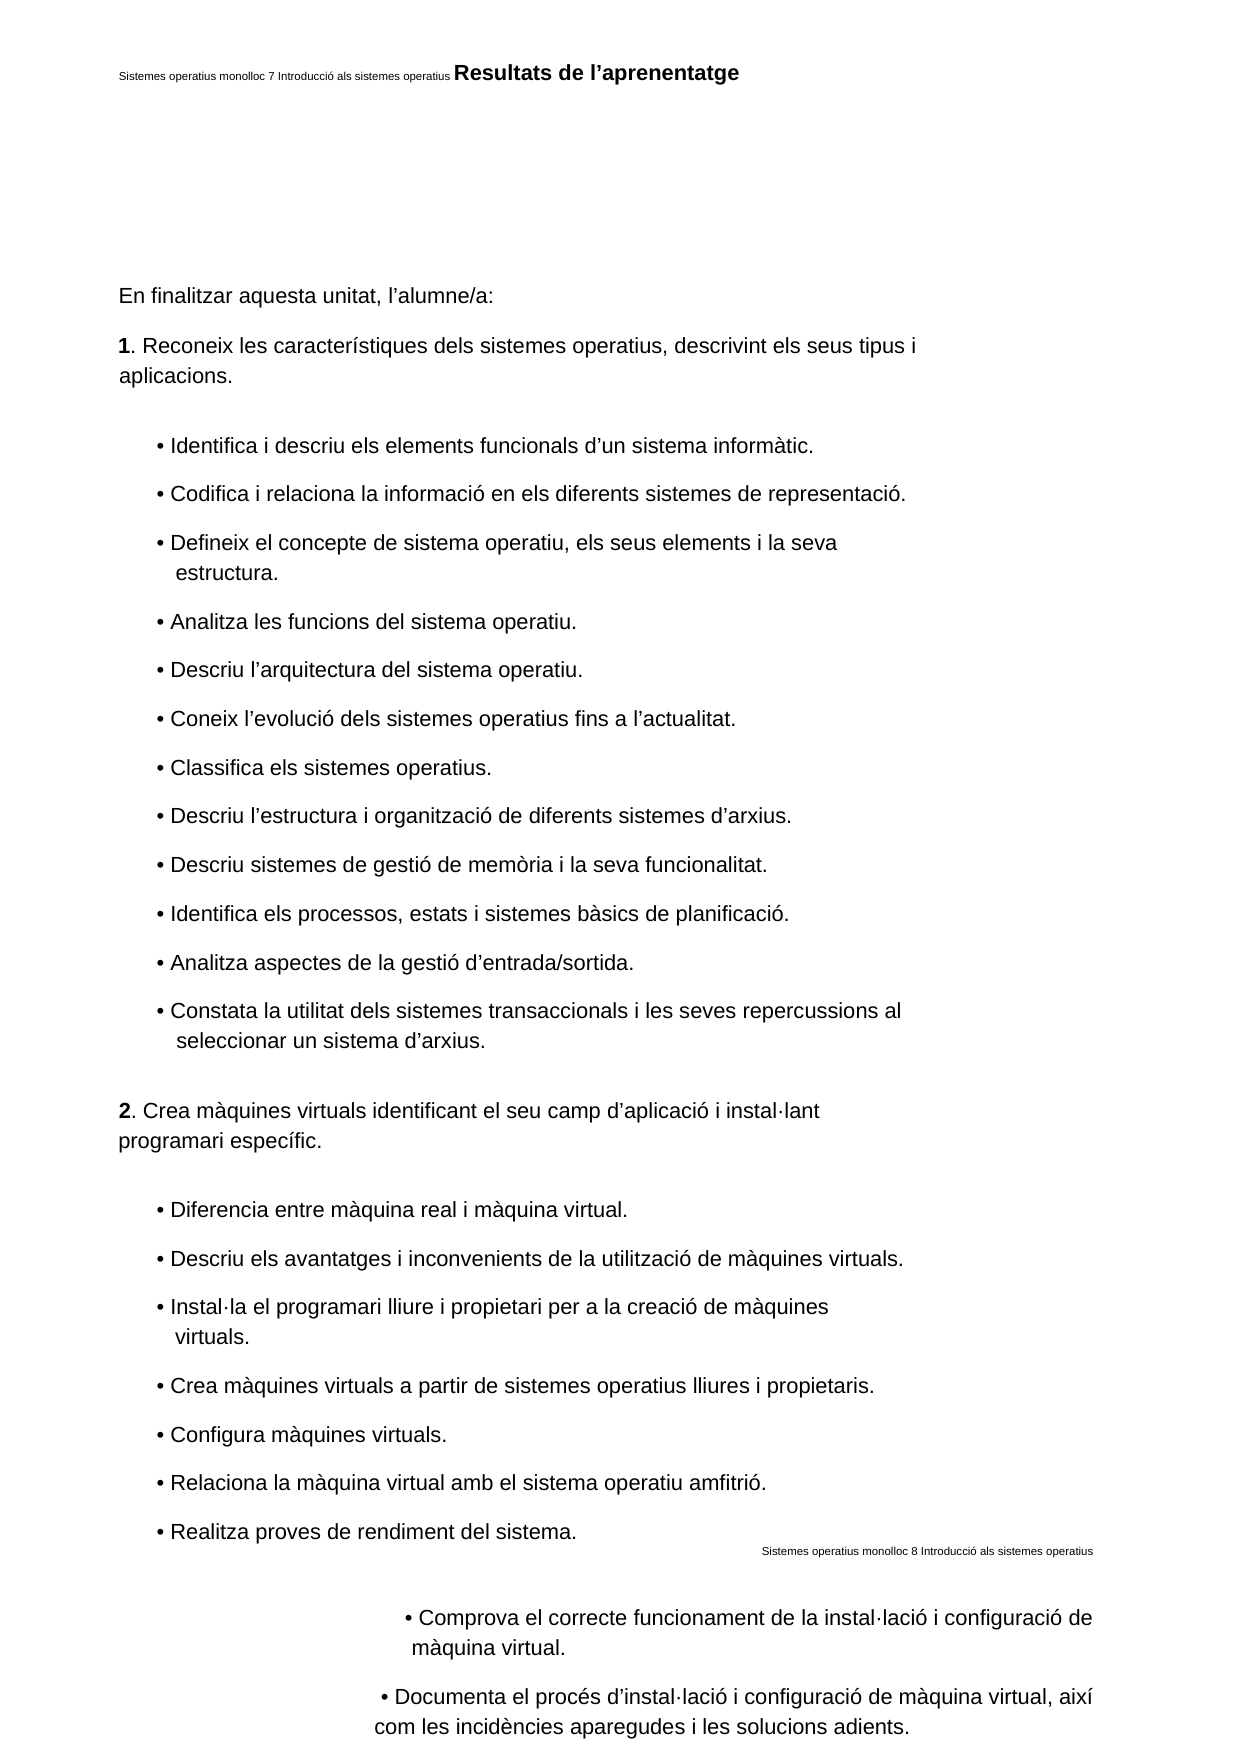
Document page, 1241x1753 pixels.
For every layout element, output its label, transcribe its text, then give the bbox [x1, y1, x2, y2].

text • Defineix el concepte de sistema operatiu, els seus elements i la seva [156, 530, 1122, 555]
text • Coneix l’evolució dels sistemes operatius fins a l’actualitat. [156, 706, 1122, 731]
text estructura. [175, 560, 1122, 585]
text • Configura màquines virtuals. [156, 1422, 1122, 1447]
text 2. Crea màquines virtuals identificant el seu camp d’aplicació i instal·lant [118, 1097, 1122, 1123]
text • Analitza les funcions del sistema operatiu. [156, 609, 1122, 634]
text • Analitza aspectes de la gestió d’entrada/sortida. [156, 949, 1122, 975]
text En finalitzar aquesta unitat, l’alumne/a: [118, 283, 1122, 308]
text • Classifica els sistemes operatius. [156, 755, 1122, 780]
text • Instal·la el programari lliure i propietari per a la creació de màquines [156, 1294, 1122, 1319]
text • Codifica i relaciona la informació en els diferents sistemes de representació. [156, 481, 1122, 506]
text • Descriu l’estructura i organització de diferents sistemes d’arxius. [156, 803, 1122, 829]
text • Relaciona la màquina virtual amb el sistema operatiu amfitrió. [156, 1470, 1122, 1496]
text • Identifica i descriu els elements funcionals d’un sistema informàtic. [156, 432, 1122, 458]
text • Realitza proves de rendiment del sistema. [156, 1519, 1122, 1544]
text aplicacions. [119, 363, 1122, 388]
text • Identifica els processos, estats i sistemes bàsics de planificació. [156, 901, 1122, 926]
text • Descriu sistemes de gestió de memòria i la seva funcionalitat. [156, 852, 1122, 877]
text • Descriu els avantatges i inconvenients de la utilització de màquines virtuals. [156, 1245, 1122, 1271]
text • Crea màquines virtuals a partir de sistemes operatius lliures i propietaris. [156, 1373, 1122, 1398]
text • Descriu l’arquitectura del sistema operatiu. [156, 657, 1122, 682]
text • Documenta el procés d’instal·lació i configuració de màquina virtual, així [0, 1684, 1093, 1709]
text Sistemes operatius monolloc 7 Introducció als sistemes operatius Resultats de l’aprenentatge [119, 60, 1123, 85]
text seleccionar un sistema d’arxius. [176, 1028, 1122, 1053]
text Sistemes operatius monolloc 8 Introducció als sistemes operatius [0, 1544, 1093, 1557]
text • Comprova el correcte funcionament de la instal·lació i configuració de [0, 1605, 1093, 1630]
text virtuals. [175, 1324, 1122, 1349]
text 1. Reconeix les característiques dels sistemes operatius, descrivint els seus tipus i [118, 333, 1122, 358]
text • Diferencia entre màquina real i màquina virtual. [156, 1197, 1122, 1222]
text com les incidències aparegudes i les solucions adients. [0, 1714, 910, 1739]
text • Constata la utilitat dels sistemes transaccionals i les seves repercussions al [156, 998, 1122, 1023]
text màquina virtual. [411, 1635, 1122, 1660]
text programari específic. [118, 1127, 1122, 1153]
